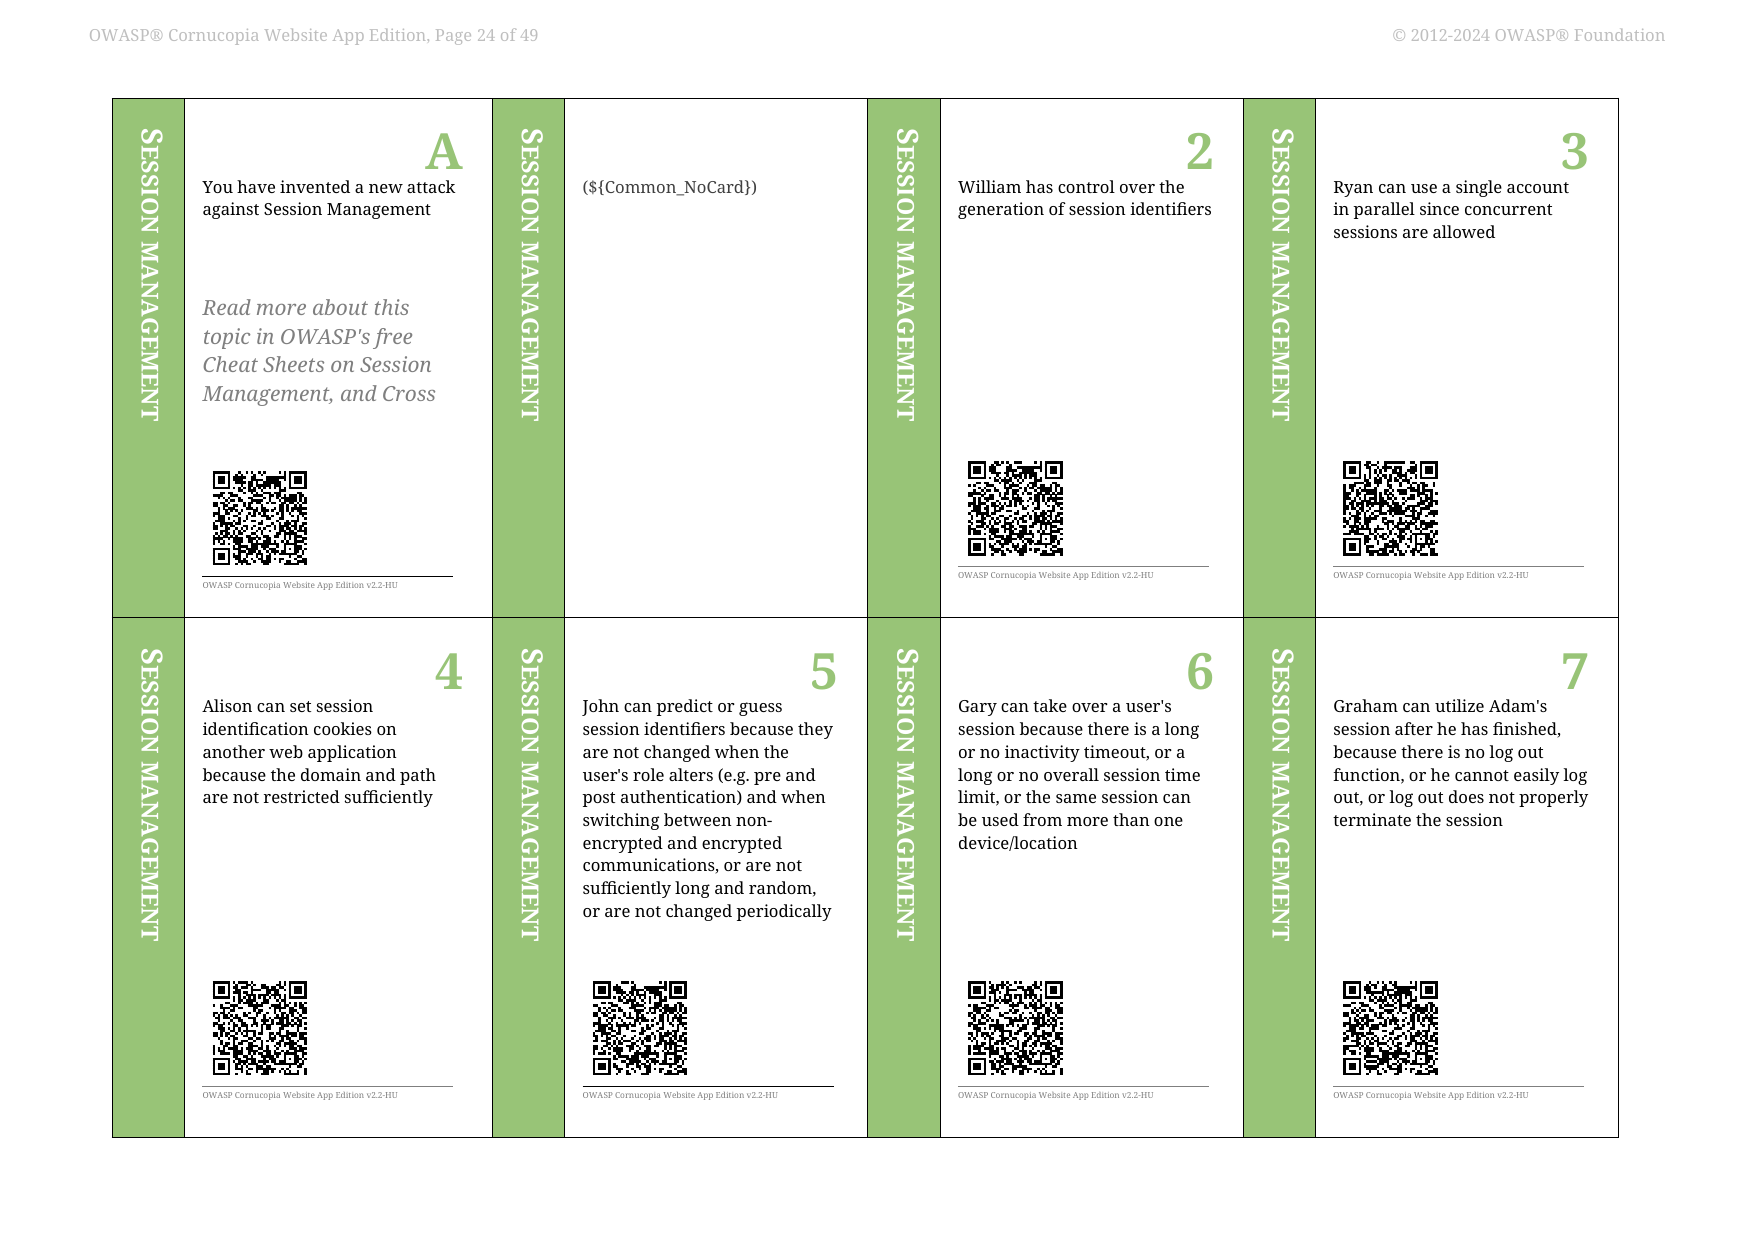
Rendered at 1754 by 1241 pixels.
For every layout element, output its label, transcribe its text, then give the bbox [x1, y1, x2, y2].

table_cell 7 [1316, 618, 1618, 694]
table_cell OWASP Cornucopia Website App Edition v2.2-HU [202, 577, 453, 591]
table_cell Gary can take over a user's session because there is a long or no inactivity timeout, or a long or no overall session time limit, or the same session can be used from more than one device/location [941, 694, 1243, 930]
table_cell 5 [565, 618, 867, 694]
table_cell John can predict or guess session identifiers because they are not changed when the user's role alters (e.g. pre and post authentication) and when switching between non-encrypted and encrypted communications, or are not sufficiently long and random, or are not changed periodically [565, 694, 867, 930]
table_header [1333, 412, 1584, 566]
table_cell [565, 411, 867, 617]
table_cell [1316, 411, 1618, 617]
table_header [958, 931, 1209, 1086]
table_header [202, 931, 453, 1086]
table_cell Session management [493, 618, 564, 1137]
table_cell [941, 411, 1243, 617]
table_header [958, 412, 1209, 566]
table_header Session management [1244, 99, 1315, 617]
table_header Session management [868, 99, 940, 617]
table_cell OWASP Cornucopia Website App Edition v2.2-HU [1333, 1087, 1584, 1101]
table_cell You have invented a new attack against Session Management [185, 174, 492, 292]
table_cell [185, 411, 492, 617]
table_cell OWASP Cornucopia Website App Edition v2.2-HU [958, 567, 1209, 581]
table_cell 6 [941, 618, 1243, 694]
table_header Session management [113, 99, 184, 617]
table_header [1333, 931, 1584, 1086]
table_cell OWASP Cornucopia Website App Edition v2.2-HU [202, 1087, 453, 1101]
table_header [108, 98, 112, 1137]
table_header A [185, 99, 492, 174]
table_cell [185, 930, 492, 1137]
table_cell Read more about this topic in OWASP's free Cheat Sheets on Session Management, and Cross Site Request Forgery (CSRF) Prevention [185, 293, 492, 411]
table_cell OWASP Cornucopia Website App Edition v2.2-HU [583, 1087, 833, 1101]
table_cell 4 [185, 618, 492, 694]
table_cell OWASP Cornucopia Website App Edition v2.2-HU [958, 1087, 1209, 1101]
table_cell [1316, 930, 1618, 1137]
table_cell William has control over the generation of session identifiers [941, 174, 1243, 411]
table_cell Session management [1244, 618, 1315, 1137]
table_header Session management [493, 99, 564, 617]
table_cell Session management [868, 618, 940, 1137]
table_cell (${Common_NoCard}) [565, 174, 867, 411]
table_header [565, 99, 867, 174]
table_header 3 [1316, 99, 1618, 174]
table_cell Session management [113, 618, 184, 1137]
table_cell OWASP Cornucopia Website App Edition v2.2-HU [1333, 567, 1584, 581]
table_cell Graham can utilize Adam's session after he has finished, because there is no log out function, or he cannot easily log out, or log out does not properly terminate the session [1316, 694, 1618, 930]
table_cell Alison can set session identification cookies on another web application because the domain and path are not restricted sufficiently [185, 694, 492, 930]
table_cell Ryan can use a single account in parallel since concurrent sessions are allowed [1316, 174, 1618, 411]
table_header [583, 931, 833, 1086]
table_header 2 [941, 99, 1243, 174]
table_header [1333, 1101, 1584, 1137]
table_header [202, 440, 453, 576]
table_cell [941, 930, 1243, 1137]
table_cell [565, 930, 867, 1137]
